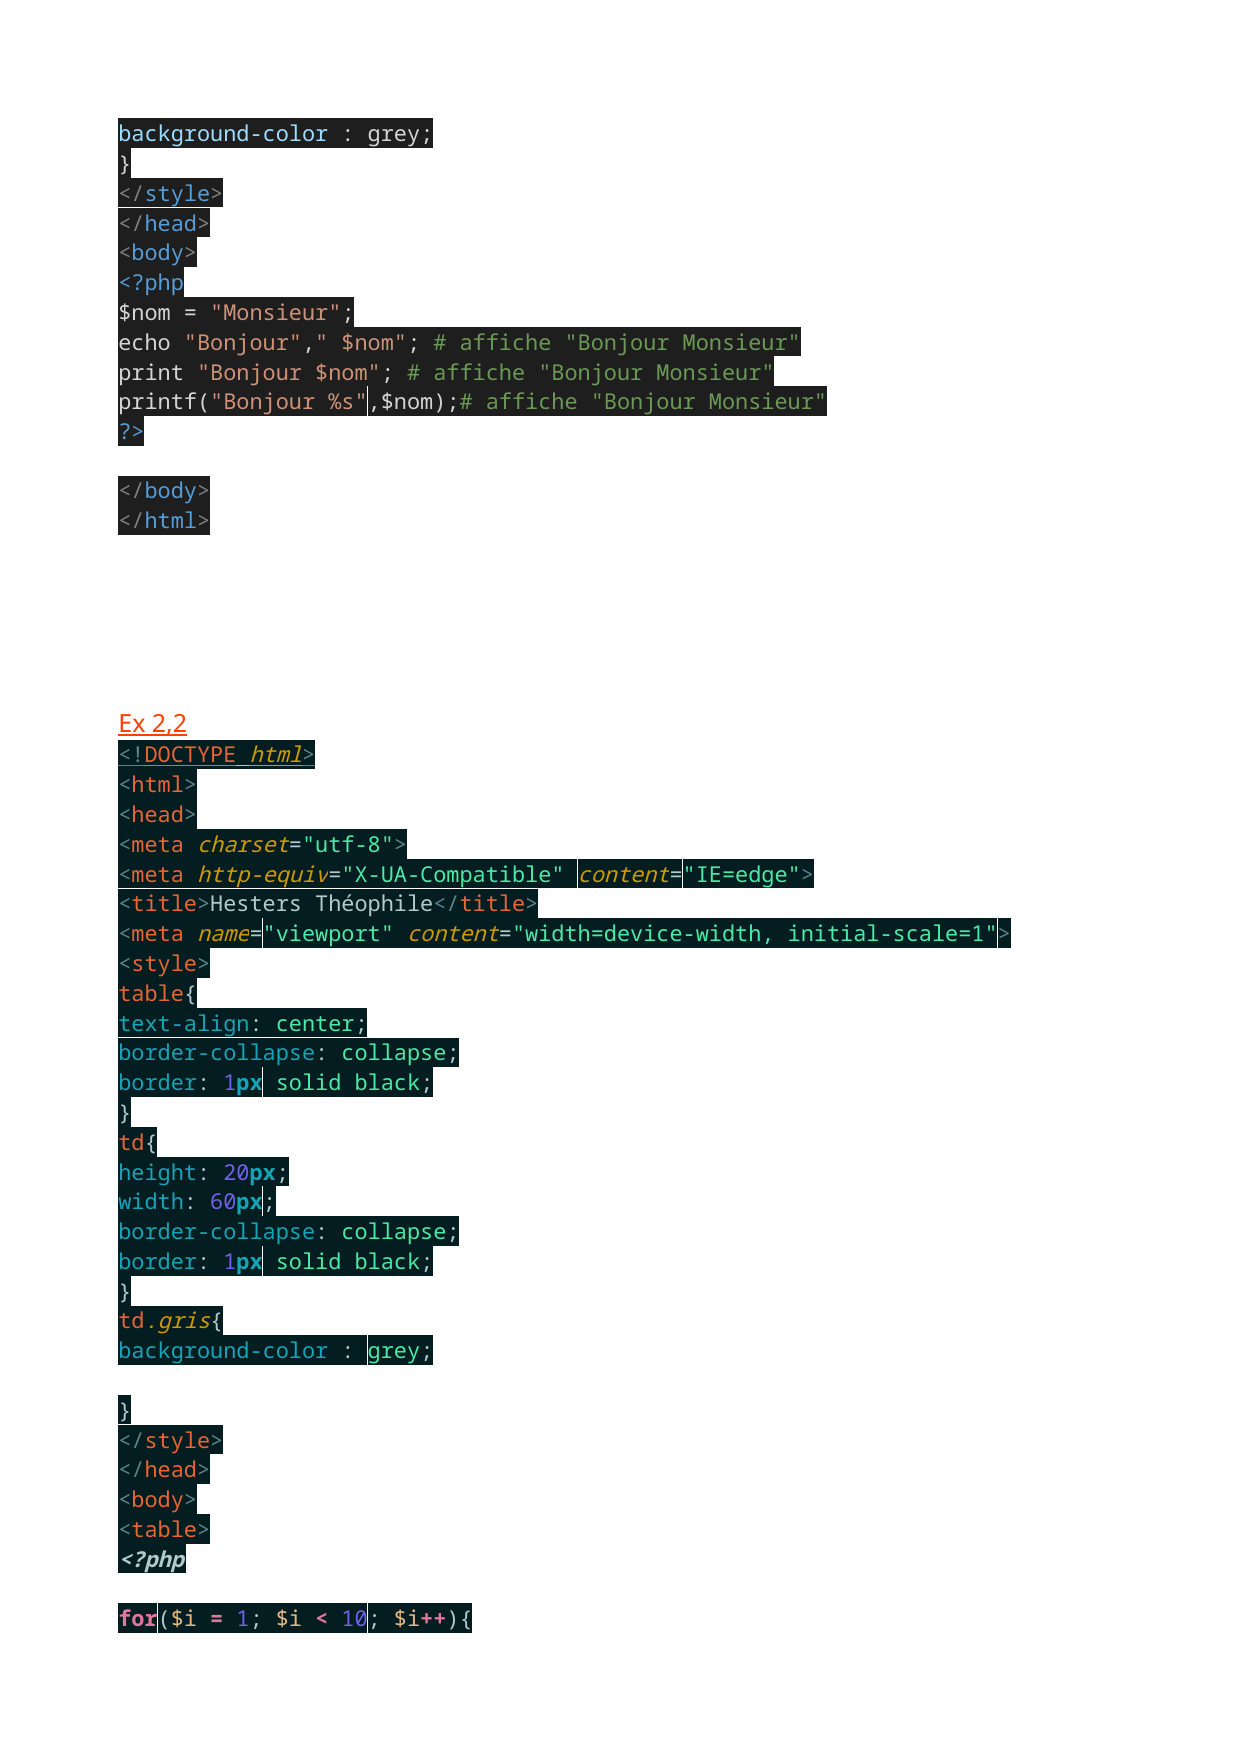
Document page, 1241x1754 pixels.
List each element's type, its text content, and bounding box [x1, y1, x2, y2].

text } [118, 1395, 1122, 1424]
text </style> [118, 178, 1122, 207]
text printf("Bonjour %s",$nom);# affiche "Bonjour Monsieur" [118, 386, 1122, 416]
text td{ [118, 1127, 1122, 1157]
text </body> [118, 476, 1122, 505]
text <?php [118, 267, 1122, 297]
text background-color : grey; [118, 1335, 1122, 1365]
text <html> [118, 769, 1122, 799]
text text-align: center; [118, 1008, 1122, 1037]
text } [118, 1276, 1122, 1306]
text border: 1px solid black; [118, 1067, 1122, 1097]
text <meta charset="utf-8"> [118, 829, 1122, 859]
text } [118, 1097, 1122, 1127]
text <style> [118, 948, 1122, 978]
text border-collapse: collapse; [118, 1216, 1122, 1246]
text </head> [118, 1454, 1122, 1484]
text <meta name="viewport" content="width=device-width, initial-scale=1"> [118, 918, 1122, 948]
text Ex 2,2 [118, 705, 1122, 739]
text echo "Bonjour"," $nom"; # affiche "Bonjour Monsieur" [118, 327, 1122, 356]
text </head> [118, 207, 1122, 237]
text </html> [118, 505, 1122, 535]
text width: 60px; [118, 1186, 1122, 1216]
text ?> [118, 416, 1122, 446]
text for($i = 1; $i < 10; $i++){ [118, 1603, 1122, 1633]
text <title>Hesters Théophile</title> [118, 888, 1122, 918]
text <!DOCTYPE html> [118, 739, 1122, 769]
text td.gris{ [118, 1306, 1122, 1335]
text print "Bonjour $nom"; # affiche "Bonjour Monsieur" [118, 356, 1122, 386]
text } [118, 148, 1122, 178]
text <?php [118, 1544, 1122, 1573]
text <body> [118, 1484, 1122, 1514]
text table{ [118, 978, 1122, 1008]
text </style> [118, 1424, 1122, 1454]
text <head> [118, 799, 1122, 829]
text border-collapse: collapse; [118, 1037, 1122, 1067]
text $nom = "Monsieur"; [118, 297, 1122, 327]
text <meta http-equiv="X-UA-Compatible" content="IE=edge"> [118, 859, 1122, 888]
text <body> [118, 237, 1122, 267]
text border: 1px solid black; [118, 1246, 1122, 1276]
text <table> [118, 1514, 1122, 1544]
text height: 20px; [118, 1157, 1122, 1186]
text background-color : grey; [118, 118, 1122, 148]
